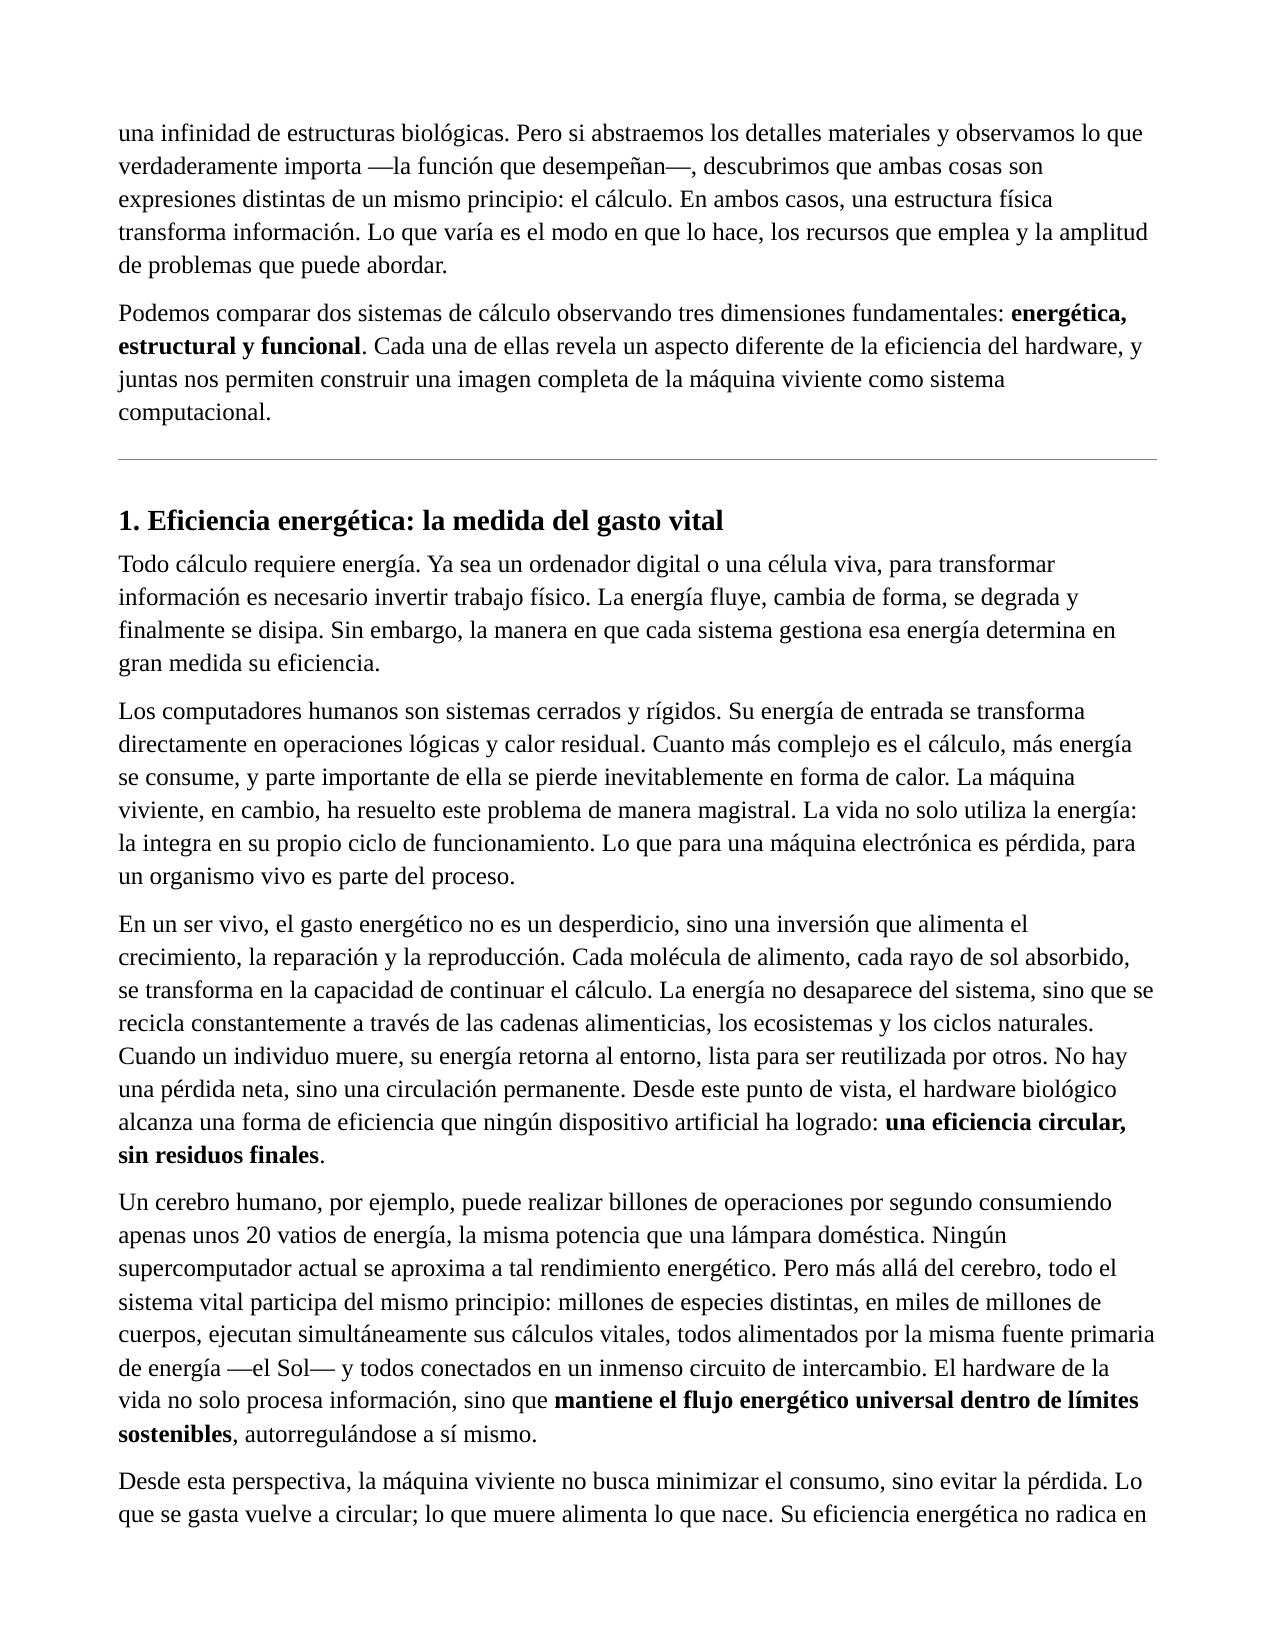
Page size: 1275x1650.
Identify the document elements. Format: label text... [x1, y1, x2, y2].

text Desde esta perspectiva, la máquina viviente no busca minimizar el consumo, sino evitar la pérdida. Lo que se gasta vuelve a circular; lo que muere alimenta lo que nace. Su eficiencia energética no radica en [118, 1466, 1157, 1528]
text una infinidad de estructuras biológicas. Pero si abstraemos los detalles materiales y observamos lo que verdaderamente importa —la función que desempeñan—, descubrimos que ambas cosas son expresiones distintas de un mismo principio: el cálculo. En ambos casos, una estructura física transforma información. Lo que varía es el modo en que lo hace, los recursos que emplea y la amplitud de problemas que puede abordar. [118, 118, 1157, 279]
text Un cerebro humano, por ejemplo, puede realizar billones de operaciones por segundo consumiendo apenas unos 20 vatios de energía, la misma potencia que una lámpara doméstica. Ningún supercomputador actual se aproxima a tal rendimiento energético. Pero más allá del cerebro, todo el sistema vital participa del mismo principio: millones de especies distintas, en miles de millones de cuerpos, ejecutan simultáneamente sus cálculos vitales, todos alimentados por la misma fuente primaria de energía —el Sol— y todos conectados en un inmenso circuito de intercambio. El hardware de la vida no solo procesa información, sino que mantiene el flujo energético universal dentro de límites sostenibles, autorregulándose a sí mismo. [118, 1187, 1157, 1447]
text Los computadores humanos son sistemas cerrados y rígidos. Su energía de entrada se transforma directamente en operaciones lógicas y calor residual. Cuanto más complejo es el cálculo, más energía se consume, y parte importante de ella se pierde inevitablemente en forma de calor. La máquina viviente, en cambio, ha resuelto este problema de manera magistral. La vida no solo utiliza la energía: la integra en su propio ciclo de funcionamiento. Lo que para una máquina electrónica es pérdida, para un organismo vivo es parte del proceso. [118, 696, 1157, 890]
text Todo cálculo requiere energía. Ya sea un ordenador digital o una célula viva, para transformar información es necesario invertir trabajo físico. La energía fluye, cambia de forma, se degrada y finalmente se disipa. Sin embargo, la manera en que cada sistema gestiona esa energía determina en gran medida su eficiencia. [118, 549, 1157, 677]
text Podemos comparar dos sistemas de cálculo observando tres dimensiones fundamentales: energética, estructural y funcional. Cada una de ellas revela un aspecto diferente de la eficiencia del hardware, y juntas nos permiten construir una imagen completa de la máquina viviente como sistema computacional. [118, 298, 1157, 426]
text En un ser vivo, el gasto energético no es un desperdicio, sino una inversión que alimenta el crecimiento, la reparación y la reproducción. Cada molécula de alimento, cada rayo de sol absorbido, se transforma en la capacidad de continuar el cálculo. La energía no desaparece del sistema, sino que se recicla constantemente a través de las cadenas alimenticias, los ecosistemas y los ciclos naturales. Cuando un individuo muere, su energía retorna al entorno, lista para ser reutilizada por otros. No hay una pérdida neta, sino una circulación permanente. Desde este punto de vista, el hardware biológico alcanza una forma de eficiencia que ningún dispositivo artificial ha logrado: una eficiencia circular, sin residuos finales. [118, 909, 1157, 1169]
subtitle 1. Eficiencia energética: la medida del gasto vital [118, 503, 1157, 537]
